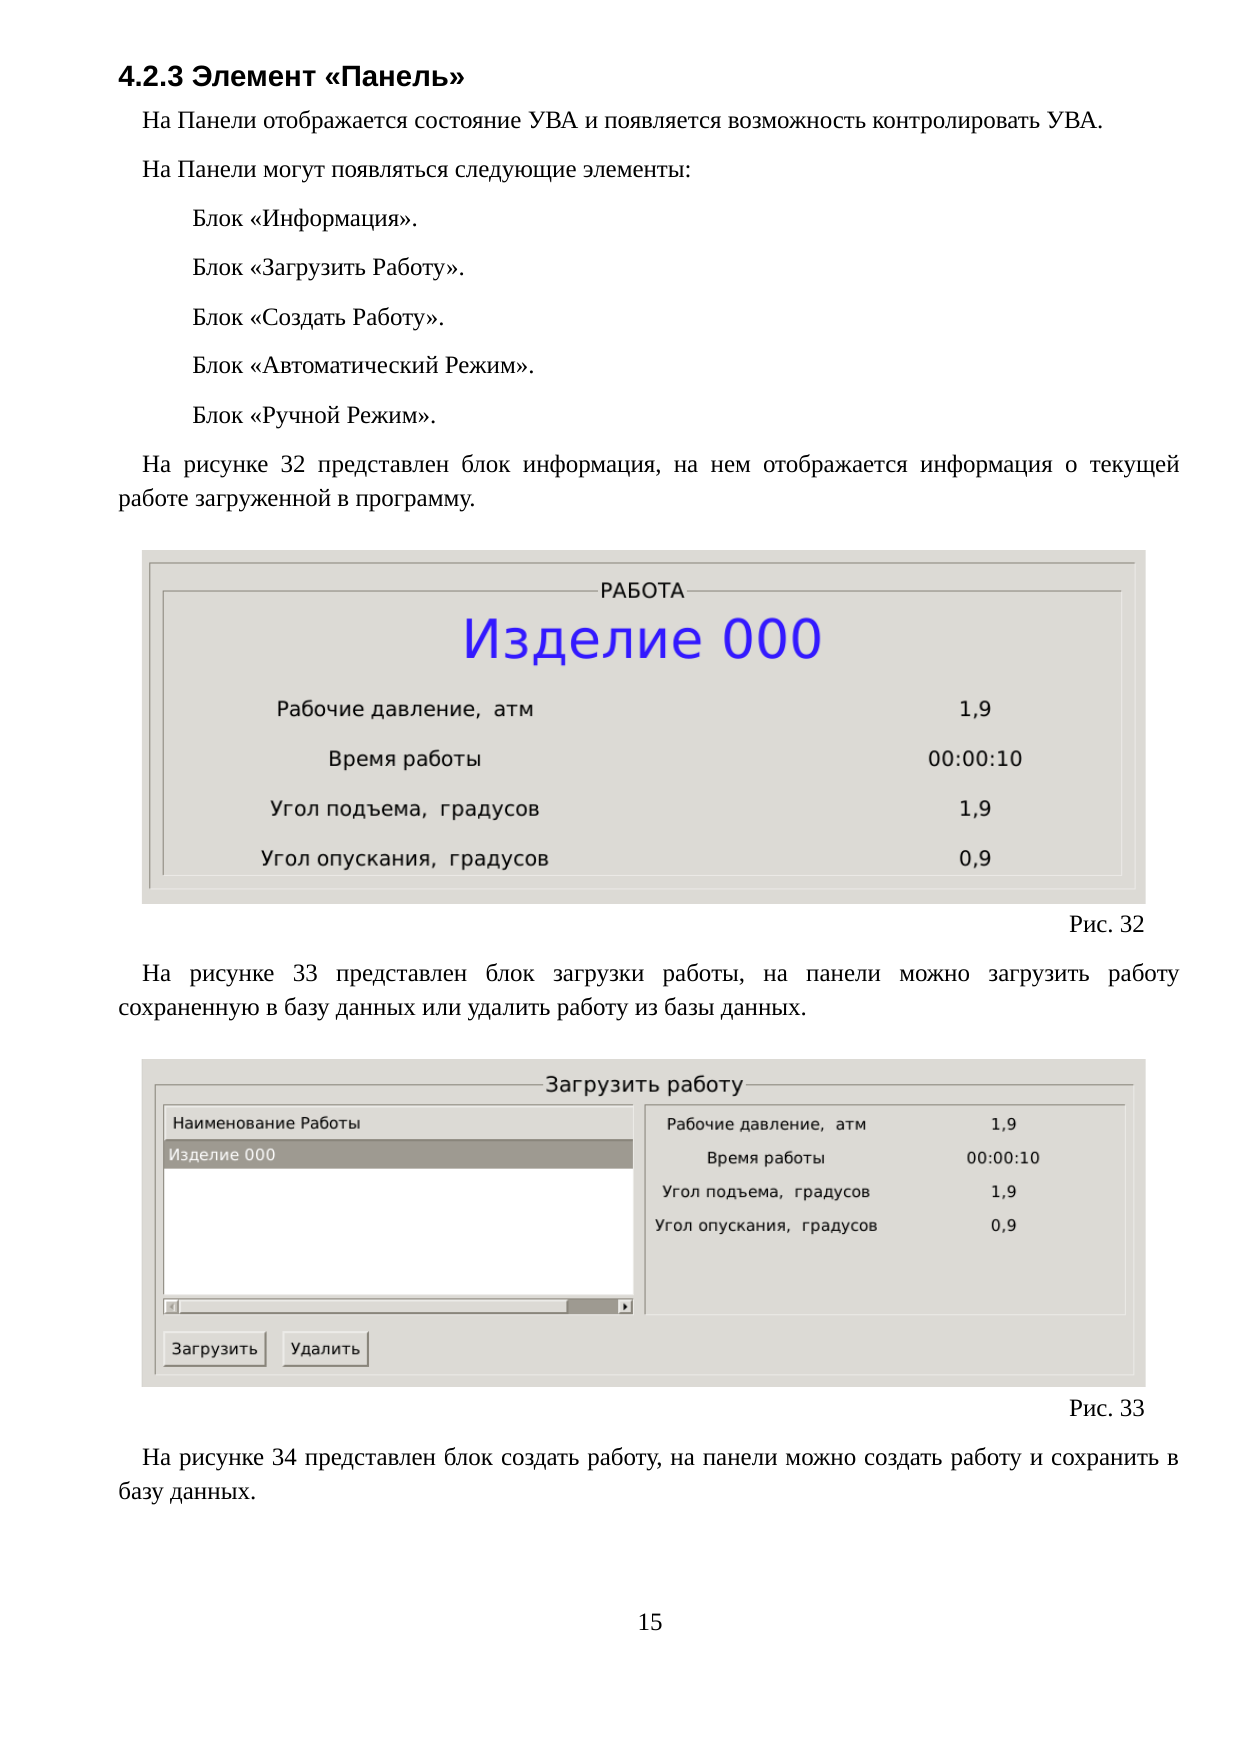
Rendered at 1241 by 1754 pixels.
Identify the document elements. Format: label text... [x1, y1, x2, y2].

text На Панели могут появляться следующие элементы: [118, 154, 1181, 183]
subtitle 4.2.3 Элемент «Панель» [118, 59, 1181, 93]
text На рисунке 32 представлен блок информация, на нем отображается информация о текущей работе загруженной в программу. [118, 449, 1181, 512]
text Блок «Ручной Режим». [118, 400, 1181, 428]
text Блок «Информация». [118, 203, 1181, 232]
text На рисунке 34 представлен блок создать работу, на панели можно создать работу и сохранить в базу данных. [118, 1442, 1181, 1505]
picture [141, 550, 1146, 904]
text Рис. 32 [118, 909, 1181, 938]
text На Панели отображается состояние УВА и появляется возможность контролировать УВА. [118, 105, 1181, 134]
text Блок «Автоматический Режим». [118, 351, 1181, 379]
text На рисунке 33 представлен блок загрузки работы, на панели можно загрузить работу сохраненную в базу данных или удалить работу из базы данных. [118, 958, 1181, 1021]
text Блок «Создать Работу». [118, 302, 1181, 330]
text Блок «Загрузить Работу». [118, 252, 1181, 281]
picture [141, 1059, 1146, 1387]
text Рис. 33 [118, 1393, 1181, 1422]
